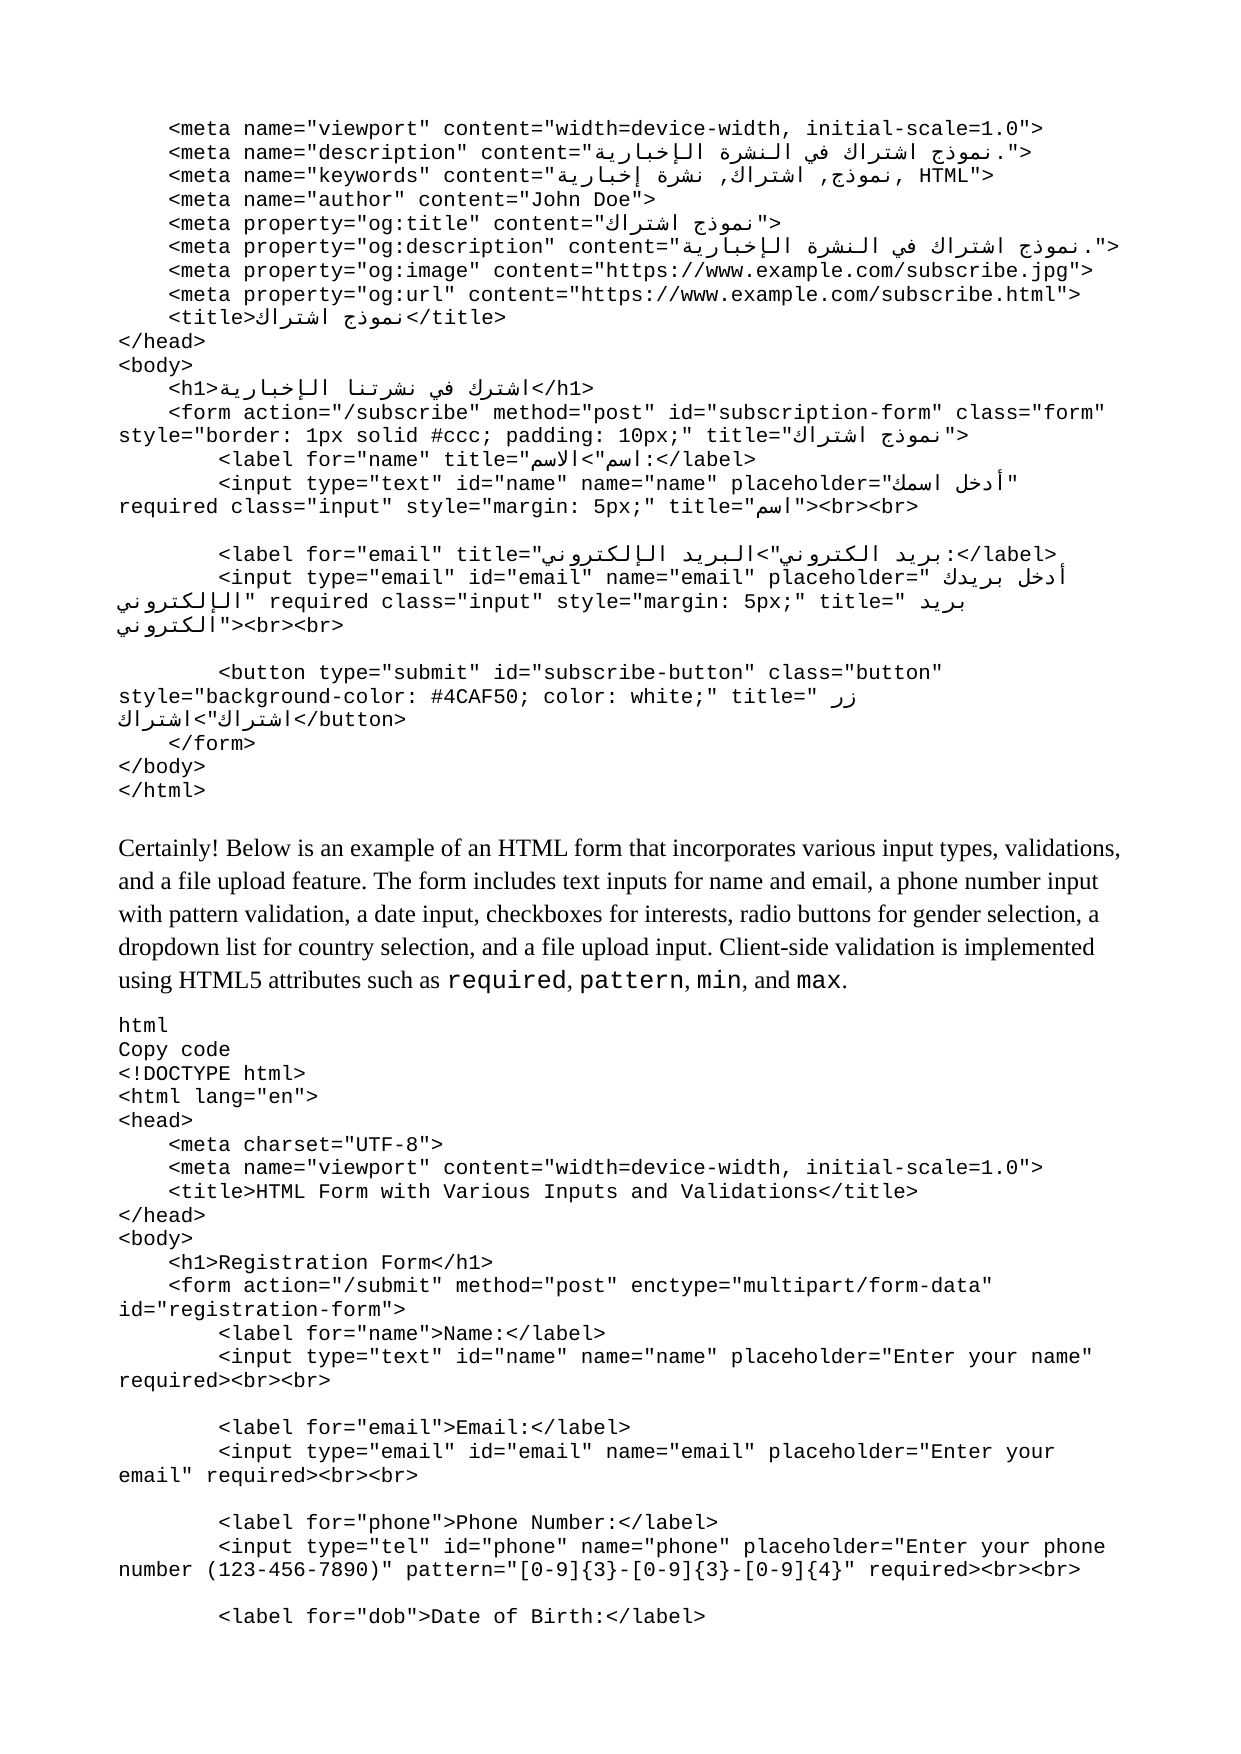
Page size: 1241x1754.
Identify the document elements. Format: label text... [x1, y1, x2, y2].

text <meta property="og:image" content="https://www.example.com/subscribe.jpg"> [118, 260, 1122, 284]
text <html lang="en"> [118, 1086, 1122, 1110]
text <label for="phone">Phone Number:</label> [118, 1512, 1122, 1536]
text <meta name="author" content="John Doe"> [118, 189, 1122, 213]
text <form action="/subscribe" method="post" id="subscription-form" class="form" style="border: 1px solid #ccc; padding: 10px;" title="نموذج اشتراك"> [118, 402, 1122, 449]
text <form action="/submit" method="post" enctype="multipart/form-data" id="registration-form"> [118, 1276, 1122, 1323]
text <button type="submit" id="subscribe-button" class="button" style="background-color: #4CAF50; color: white;" title="زر اشتراك">اشتراك</button> [118, 662, 1122, 733]
text <meta name="viewport" content="width=device-width, initial-scale=1.0"> [118, 118, 1122, 142]
text <input type="tel" id="phone" name="phone" placeholder="Enter your phone number (123-456-7890)" pattern="[0-9]{3}-[0-9]{3}-[0-9]{4}" required><br><br> [118, 1536, 1122, 1583]
text <!DOCTYPE html> [118, 1063, 1122, 1086]
text <h1>Registration Form</h1> [118, 1252, 1122, 1276]
text <meta name="keywords" content="نموذج, اشتراك, نشرة إخبارية, HTML"> [118, 165, 1122, 189]
text <input type="text" id="name" name="name" placeholder="Enter your name" required><br><br> [118, 1346, 1122, 1394]
text <input type="email" id="email" name="email" placeholder="أدخل بريدك الإلكتروني" required class="input" style="margin: 5px;" title="بريد الكتروني"><br><br> [118, 567, 1122, 638]
text </head> [118, 331, 1122, 354]
text <input type="text" id="name" name="name" placeholder="أدخل اسمك" required class="input" style="margin: 5px;" title="اسم"><br><br> [118, 473, 1122, 520]
text <body> [118, 354, 1122, 378]
text <meta name="description" content="نموذج اشتراك في النشرة الإخبارية."> [118, 142, 1122, 165]
text <title>HTML Form with Various Inputs and Validations</title> [118, 1181, 1122, 1204]
text </form> [118, 733, 1122, 757]
text <label for="email" title="بريد الكتروني">البريد الإلكتروني:</label> [118, 544, 1122, 567]
text <head> [118, 1110, 1122, 1134]
text <meta property="og:url" content="https://www.example.com/subscribe.html"> [118, 284, 1122, 307]
text <label for="email">Email:</label> [118, 1417, 1122, 1441]
text <body> [118, 1228, 1122, 1252]
text <label for="dob">Date of Birth:</label> [118, 1607, 1122, 1630]
text Certainly! Below is an example of an HTML form that incorporates various input types, validations, and a file upload feature. The form includes text inputs for name and email, a phone number input with pattern validation, a date input, checkboxes for interests, radio buttons for gender selection, a dropdown list for country selection, and a file upload input. Client-side validation is implemented using HTML5 attributes such as required, pattern, min, and max. [118, 833, 1122, 996]
text <h1>اشترك في نشرتنا الإخبارية</h1> [118, 378, 1122, 402]
text Copy code [118, 1039, 1122, 1063]
text <meta name="viewport" content="width=device-width, initial-scale=1.0"> [118, 1157, 1122, 1181]
text <input type="email" id="email" name="email" placeholder="Enter your email" required><br><br> [118, 1441, 1122, 1488]
text <label for="name" title="اسم">الاسم:</label> [118, 449, 1122, 473]
text <meta property="og:description" content="نموذج اشتراك في النشرة الإخبارية."> [118, 236, 1122, 260]
text <title>نموذج اشتراك</title> [118, 307, 1122, 331]
text <meta property="og:title" content="نموذج اشتراك"> [118, 213, 1122, 236]
text </head> [118, 1204, 1122, 1228]
text <label for="name">Name:</label> [118, 1323, 1122, 1346]
text </html> [118, 780, 1122, 804]
text </body> [118, 757, 1122, 780]
text html [118, 1015, 1122, 1039]
text <meta charset="UTF-8"> [118, 1134, 1122, 1157]
